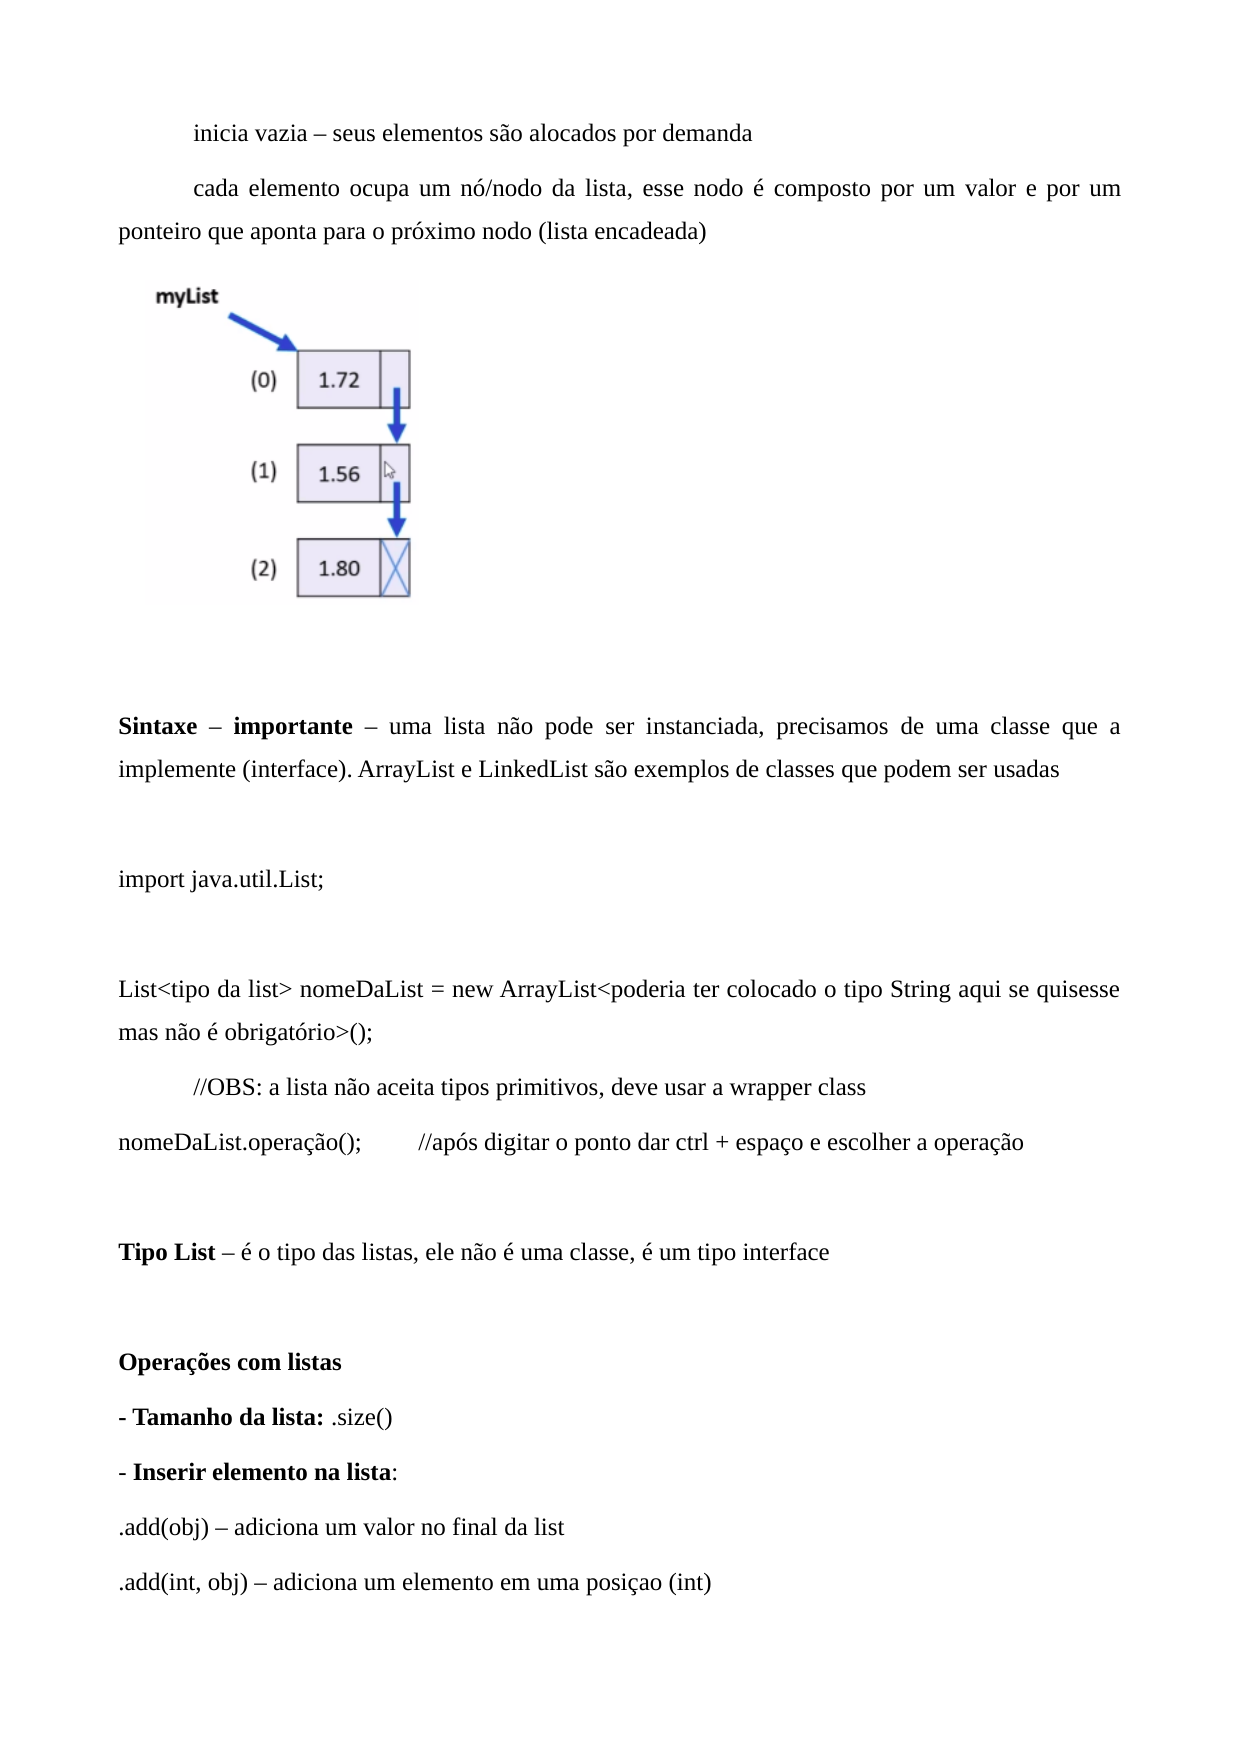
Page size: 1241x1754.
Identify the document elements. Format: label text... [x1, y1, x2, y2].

text Sintaxe – importante – uma lista não pode ser instanciada, precisamos de uma classe que a implemente (interface). ArrayList e LinkedList são exemplos de classes que podem ser usadas [118, 711, 1122, 783]
text - Tamanho da lista: .size() [118, 1402, 1122, 1431]
text //OBS: a lista não aceita tipos primitivos, deve usar a wrapper class [118, 1072, 1122, 1101]
text Tipo List – é o tipo das listas, ele não é uma classe, é um tipo interface [118, 1237, 1122, 1266]
picture [145, 280, 419, 605]
text cada elemento ocupa um nó/nodo da lista, esse nodo é composto por um valor e por um ponteiro que aponta para o próximo nodo (lista encadeada) [118, 173, 1122, 245]
text inicia vazia – seus elementos são alocados por demanda [118, 118, 1122, 147]
text - Inserir elemento na lista: [118, 1457, 1122, 1486]
text .add(obj) – adiciona um valor no final da list [118, 1512, 1122, 1541]
text .add(int, obj) – adiciona um elemento em uma posiçao (int) [118, 1567, 1122, 1596]
text import java.util.List; [118, 864, 1122, 893]
text nomeDaList.operação(); //após digitar o ponto dar ctrl + espaço e escolher a operação [118, 1127, 1122, 1156]
text Operações com listas [118, 1347, 1122, 1376]
text List<tipo da list> nomeDaList = new ArrayList<poderia ter colocado o tipo String aqui se quisesse mas não é obrigatório>(); [118, 974, 1122, 1046]
